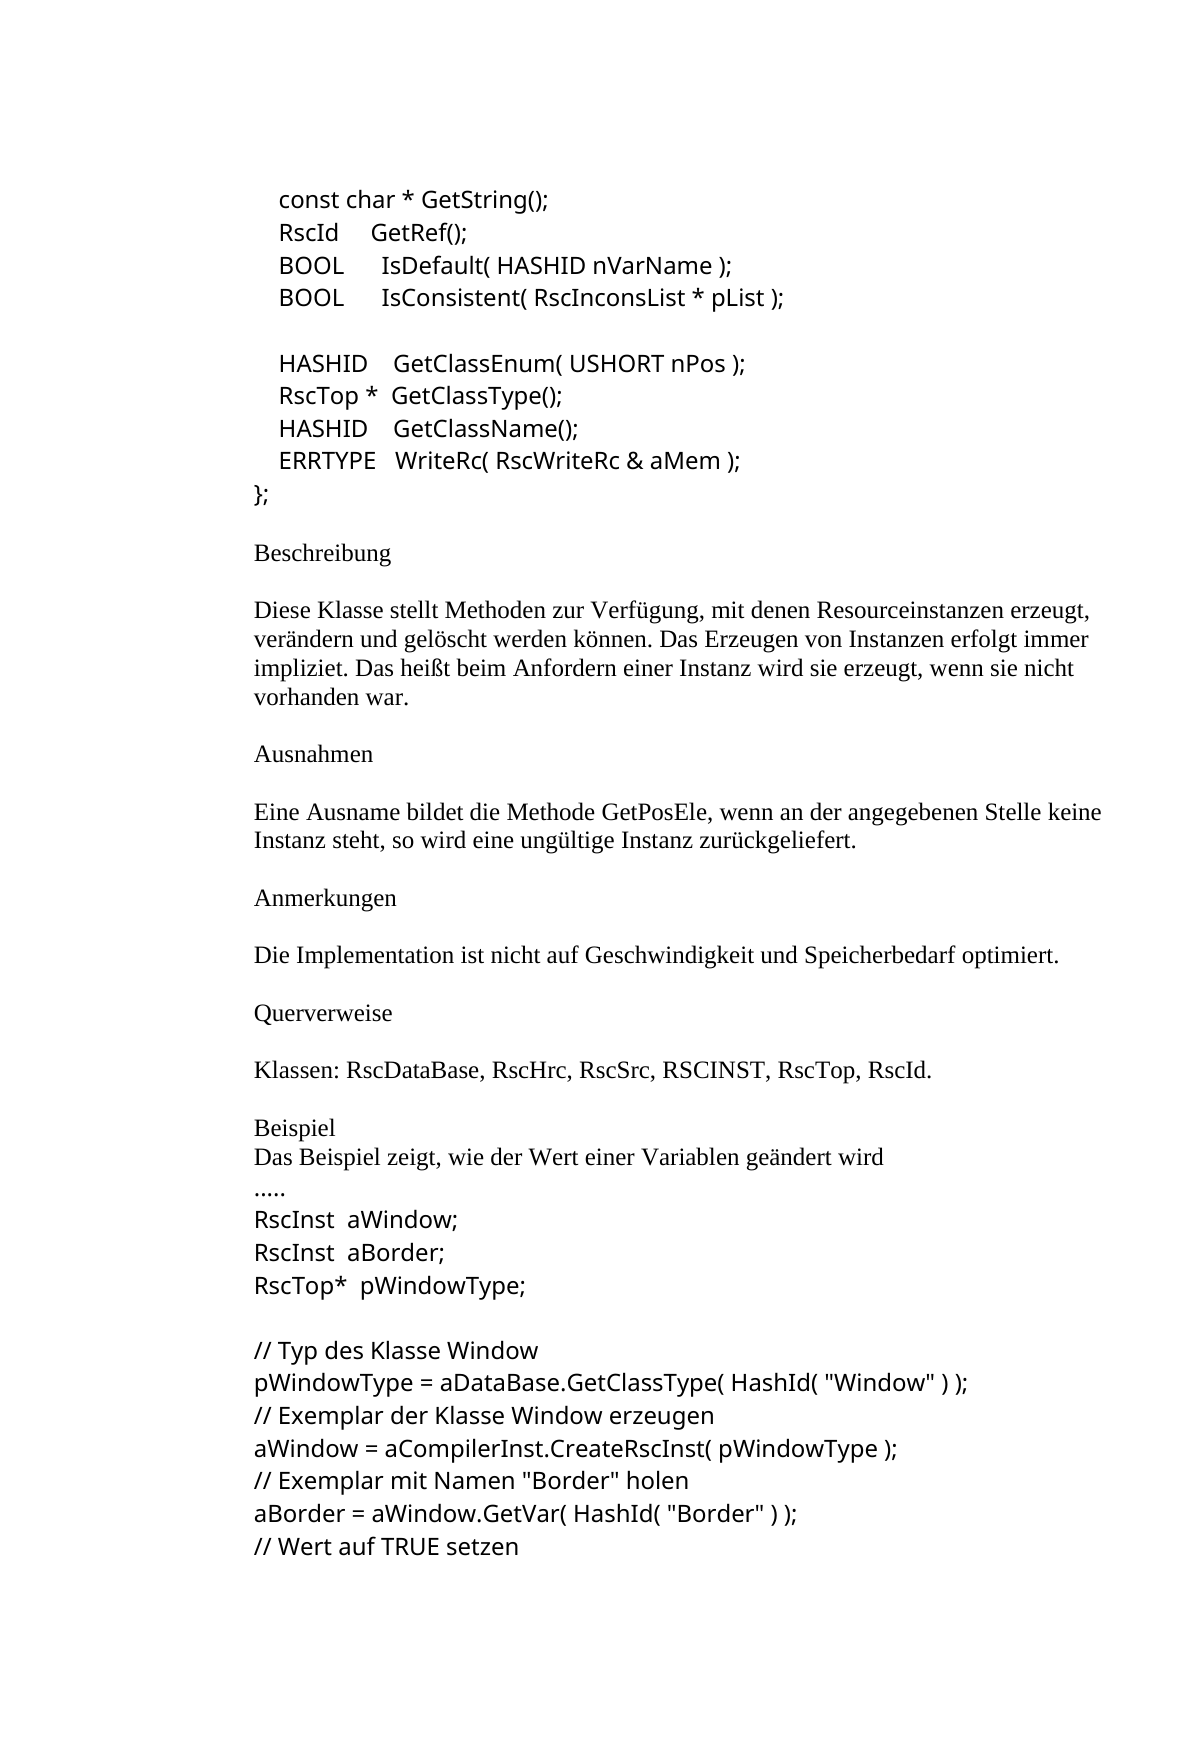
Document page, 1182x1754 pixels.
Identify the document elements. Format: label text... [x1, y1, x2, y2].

list HASHID GetClassName(); [254, 412, 1110, 444]
text Beispiel [254, 1113, 1110, 1142]
text Ausnahmen [254, 739, 1110, 768]
text Die Implementation ist nicht auf Geschwindigkeit und Speicherbedarf optimiert. [254, 941, 1110, 969]
list // Exemplar mit Namen "Border" holen [254, 1464, 1110, 1497]
text Klassen: RscDataBase, RscHrc, RscSrc, RSCINST, RscTop, RscId. [254, 1056, 1110, 1084]
list RscId GetRef(); [254, 216, 1110, 248]
list HASHID GetClassEnum( USHORT nPos ); [254, 346, 1110, 379]
list ERRTYPE WriteRc( RscWriteRc & aMem ); [254, 444, 1110, 477]
text Das Beispiel zeigt, wie der Wert einer Variablen geändert wird [254, 1142, 1110, 1171]
list RscTop * GetClassType(); [254, 379, 1110, 412]
text Eine Ausname bildet die Methode GetPosEle, wenn an der angegebenen Stelle keine Instanz steht, so wird eine ungültige Instanz zurückgeliefert. [254, 797, 1110, 854]
list }; [254, 477, 1110, 509]
list aWindow = aCompilerInst.CreateRscInst( pWindowType ); [254, 1431, 1110, 1464]
list RscTop* pWindowType; [254, 1268, 1110, 1301]
text Beschreibung [254, 538, 1110, 567]
list BOOL IsDefault( HASHID nVarName ); [254, 248, 1110, 281]
list RscInst aBorder; [254, 1236, 1110, 1268]
list // Exemplar der Klasse Window erzeugen [254, 1399, 1110, 1431]
list // Wert auf TRUE setzen [254, 1529, 1110, 1562]
list // Typ des Klasse Window [254, 1334, 1110, 1366]
list aBorder = aWindow.GetVar( HashId( "Border" ) ); [254, 1497, 1110, 1529]
list BOOL IsConsistent( RscInconsList * pList ); [254, 281, 1110, 314]
list RscInst aWindow; [254, 1203, 1110, 1236]
list pWindowType = aDataBase.GetClassType( HashId( "Window" ) ); [254, 1366, 1110, 1399]
text Querverweise [254, 998, 1110, 1027]
list const char * GetString(); [254, 183, 1110, 216]
list ..... [254, 1171, 1110, 1203]
text Anmerkungen [254, 883, 1110, 912]
text Diese Klasse stellt Methoden zur Verfügung, mit denen Resourceinstanzen erzeugt, verändern und gelöscht werden können. Das Erzeugen von Instanzen erfolgt immer impliziet. Das heißt beim Anfordern einer Instanz wird sie erzeugt, wenn sie nicht vorhanden war. [254, 596, 1110, 711]
